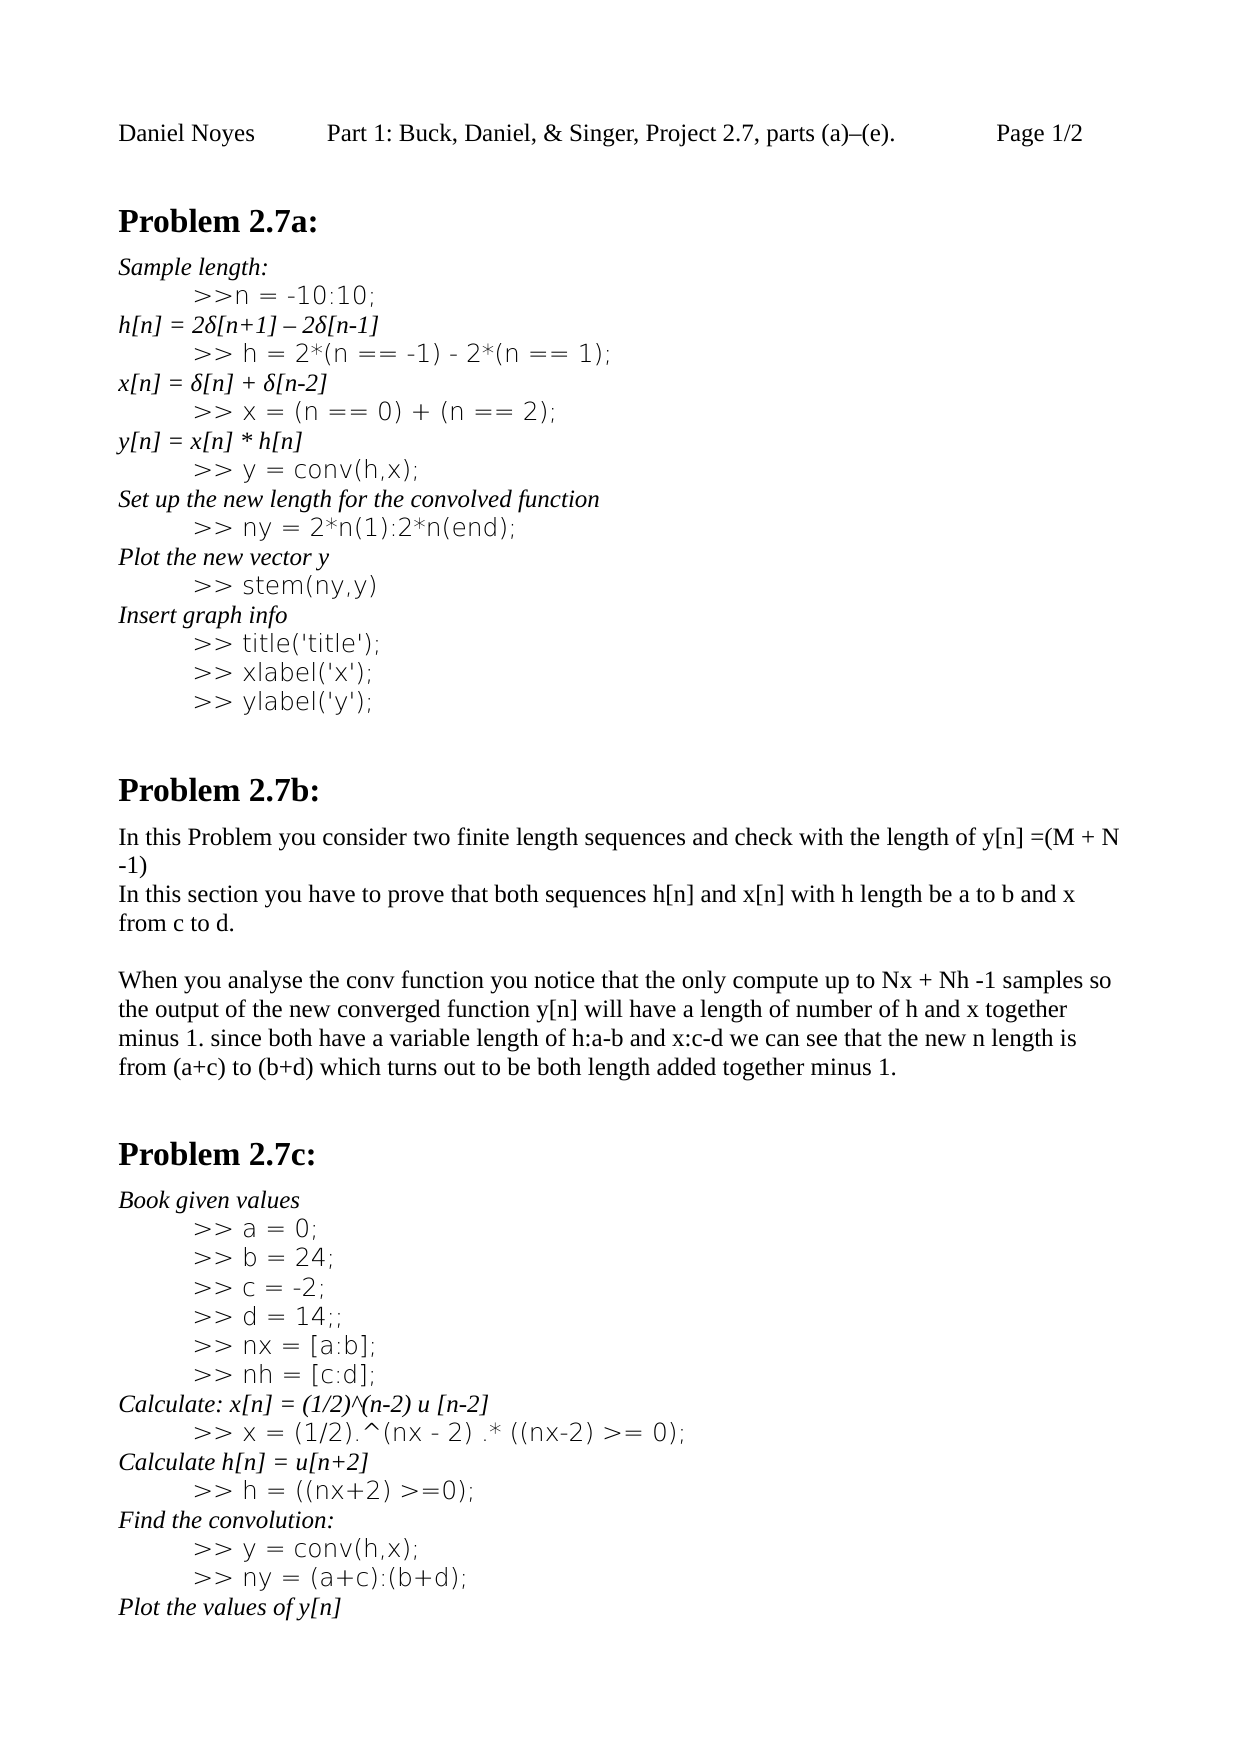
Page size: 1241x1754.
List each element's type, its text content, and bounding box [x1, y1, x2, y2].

text >> x = (n == 0) + (n == 2); [118, 397, 1122, 426]
text >> ylabel('y'); [118, 687, 1122, 716]
text Calculate h[n] = u[n+2] [118, 1447, 1122, 1476]
text >> title('title'); [118, 629, 1122, 658]
text >> h = ((nx+2) >=0); [118, 1476, 1122, 1505]
text >> stem(ny,y) [118, 571, 1122, 600]
text >> h = 2*(n == -1) - 2*(n == 1); [118, 339, 1122, 368]
text y[n] = x[n] * h[n] [118, 426, 1122, 455]
text >> xlabel('x'); [118, 658, 1122, 687]
text >>n = -10:10; [118, 281, 1122, 310]
text >> ny = (a+c):(b+d); [118, 1563, 1122, 1592]
text h[n] = 2δ[n+1] – 2δ[n-1] [118, 310, 1122, 339]
text x[n] = δ[n] + δ[n-2] [118, 368, 1122, 397]
text >> x = (1/2).^(nx - 2) .* ((nx-2) >= 0); [118, 1418, 1122, 1447]
text >> nh = [c:d]; [118, 1360, 1122, 1389]
text Set up the new length for the convolved function [118, 484, 1122, 513]
text Plot the new vector y [118, 542, 1122, 571]
text When you analyse the conv function you notice that the only compute up to Nx + Nh -1 samples so the output of the new converged function y[n] will have a length of number of h and x together minus 1. since both have a variable length of h:a-b and x:c-d we can see that the new n length is from (a+c) to (b+d) which turns out to be both length added together minus 1. [118, 965, 1122, 1080]
text Find the convolution: [118, 1505, 1122, 1534]
text Insert graph info [118, 600, 1122, 629]
text >> a = 0; [118, 1214, 1122, 1243]
subtitle Problem 2.7c: [118, 1134, 1122, 1173]
text In this section you have to prove that both sequences h[n] and x[n] with h length be a to b and x from c to d. [118, 879, 1122, 937]
text Book given values [118, 1186, 1122, 1214]
text >> d = 14;; [118, 1302, 1122, 1331]
text >> y = conv(h,x); [118, 1534, 1122, 1563]
subtitle Problem 2.7a: [118, 201, 1122, 240]
subtitle Problem 2.7b: [118, 770, 1122, 809]
text >> ny = 2*n(1):2*n(end); [118, 513, 1122, 542]
text >> c = -2; [118, 1273, 1122, 1302]
text >> nx = [a:b]; [118, 1331, 1122, 1360]
text Sample length: [118, 252, 1122, 281]
text Calculate: x[n] = (1/2)^(n-2) u [n-2] [118, 1389, 1122, 1418]
text In this Problem you consider two finite length sequences and check with the length of y[n] =(M + N -1) [118, 822, 1122, 879]
text Plot the values of y[n] [118, 1592, 1122, 1621]
text >> b = 24; [118, 1243, 1122, 1273]
text >> y = conv(h,x); [118, 455, 1122, 484]
